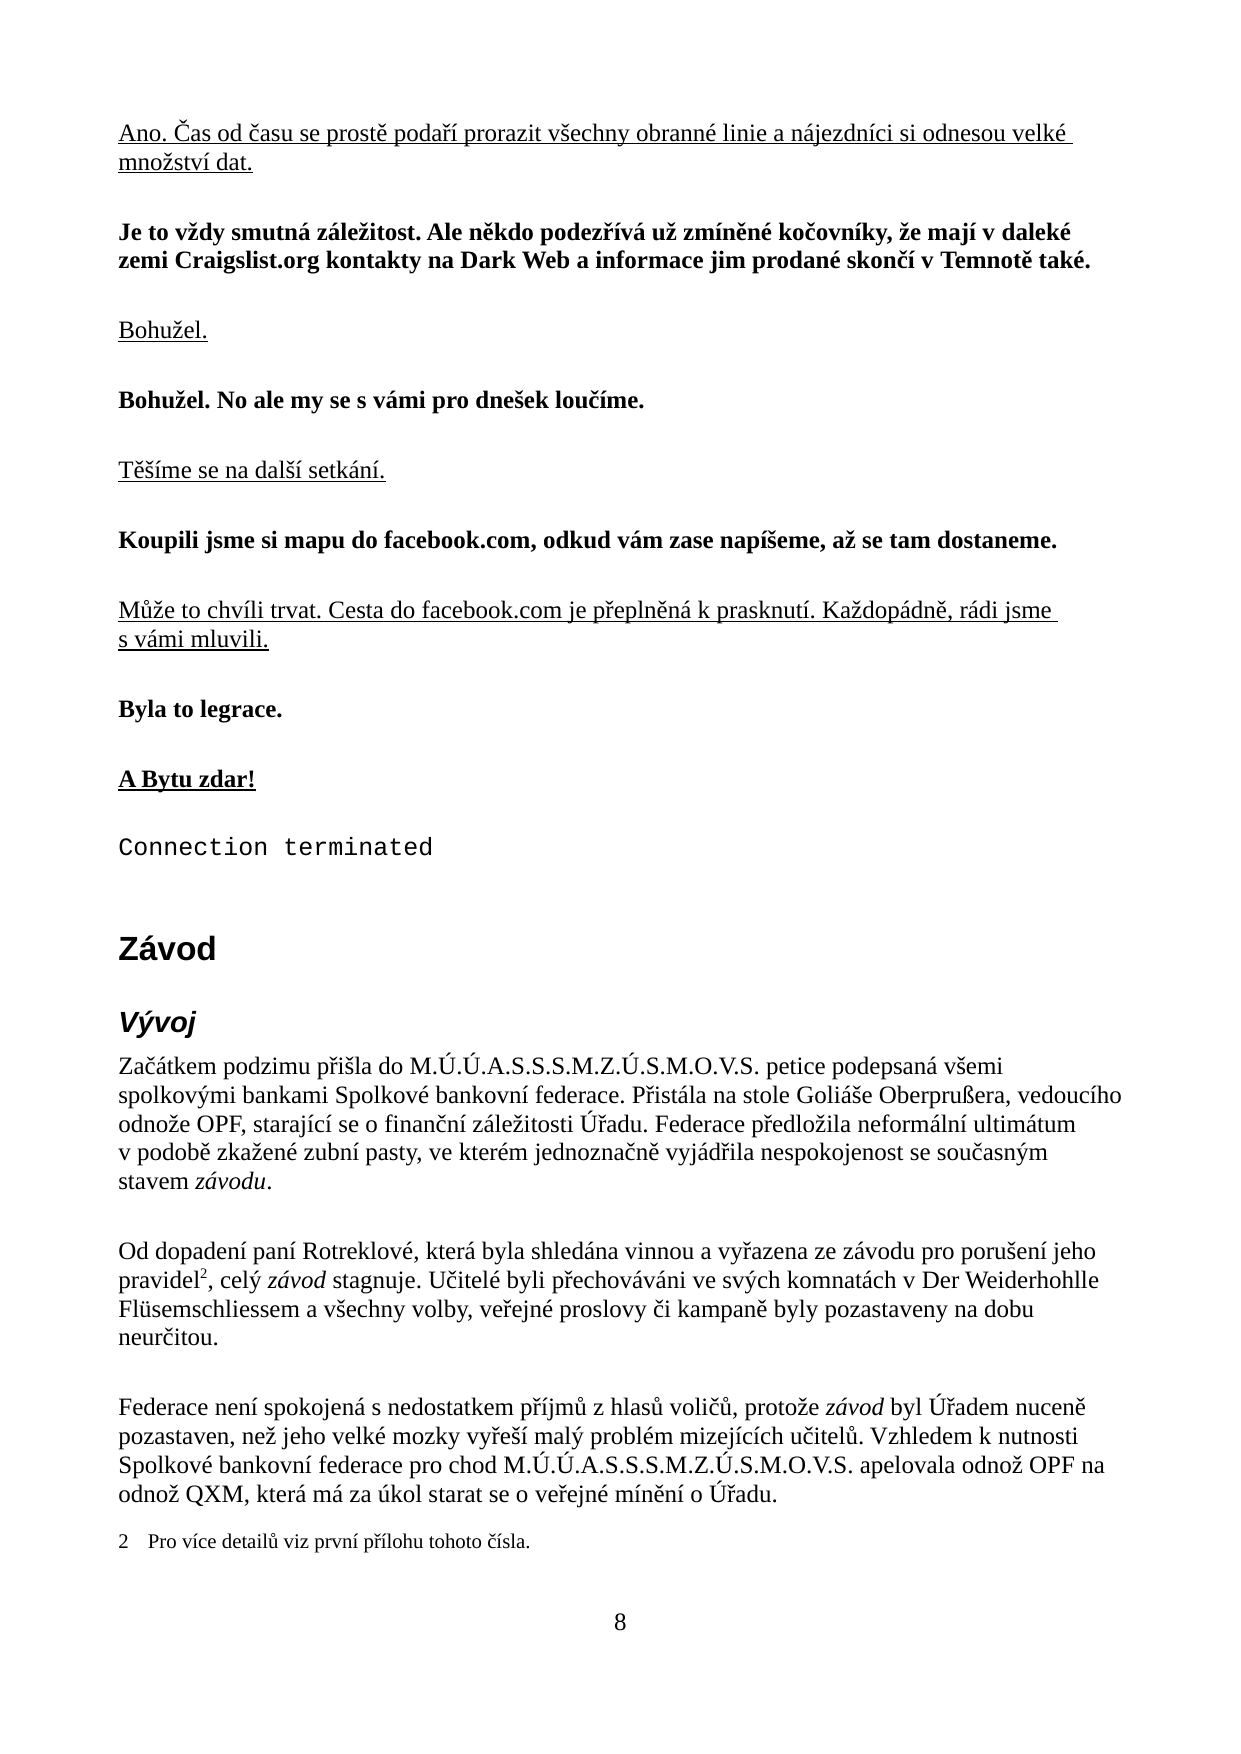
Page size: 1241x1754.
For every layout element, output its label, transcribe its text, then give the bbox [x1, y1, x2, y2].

text Byla to legrace. [118, 694, 1122, 752]
text Ano. Čas od času se prostě podaří prorazit všechny obranné linie a nájezdníci si odnesou velké množství dat. [118, 118, 1122, 204]
text Bohužel. No ale my se s vámi pro dnešek loučíme. [118, 386, 1122, 443]
text Od dopadení paní Rotreklové, která byla shledána vinnou a vyřazena ze závodu pro porušení jeho pravidel, celý závod stagnuje. Učitelé byli přechováváni ve svých komnatách v Der Weiderhohlle Flüsemschliessem a všechny volby, veřejné proslovy či kampaně byly pozastaveny na dobu neurčitou. [118, 1236, 1122, 1380]
text Může to chvíli trvat. Cesta do facebook.com je přeplněná k prasknutí. Každopádně, rádi jsme s vámi mluvili. [118, 596, 1122, 682]
text Federace není spokojená s nedostatkem příjmů z hlasů voličů, protože závod byl Úřadem nuceně pozastaven, než jeho velké mozky vyřeší malý problém mizejících učitelů. Vzhledem k nutnosti Spolkové bankovní federace pro chod M.Ú.Ú.A.S.S.S.M.Z.Ú.S.M.O.V.S. apelovala odnož OPF na odnož QXM, která má za úkol starat se o veřejné mínění o Úřadu. [118, 1392, 1122, 1507]
text Začátkem podzimu přišla do M.Ú.Ú.A.S.S.S.M.Z.Ú.S.M.O.V.S. petice podepsaná všemi spolkovými bankami Spolkové bankovní federace. Přistála na stole Goliáše Oberprußera, vedoucího odnože OPF, starající se o finanční záležitosti Úřadu. Federace předložila neformální ultimátum v podobě zkažené zubní pasty, ve kterém jednoznačně vyjádřila nespokojenost se současným stavem závodu. [118, 1051, 1122, 1224]
text Je to vždy smutná záležitost. Ale někdo podezřívá už zmíněné kočovníky, že mají v daleké zemi Craigslist.org kontakty na Dark Web a informace jim prodané skončí v Temnotě také. [118, 217, 1122, 303]
text Pro více detailů viz první přílohu tohoto čísla. [118, 1529, 1122, 1578]
text A Bytu zdar! [118, 764, 1122, 822]
text Connection terminated [118, 834, 1122, 891]
subtitle Vývoj [118, 1005, 1122, 1039]
subtitle Závod [118, 929, 1122, 968]
text Těšíme se na další setkání. [118, 456, 1122, 513]
text Koupili jsme si mapu do facebook.com, odkud vám zase napíšeme, až se tam dostaneme. [118, 526, 1122, 583]
text Bohužel. [118, 316, 1122, 373]
